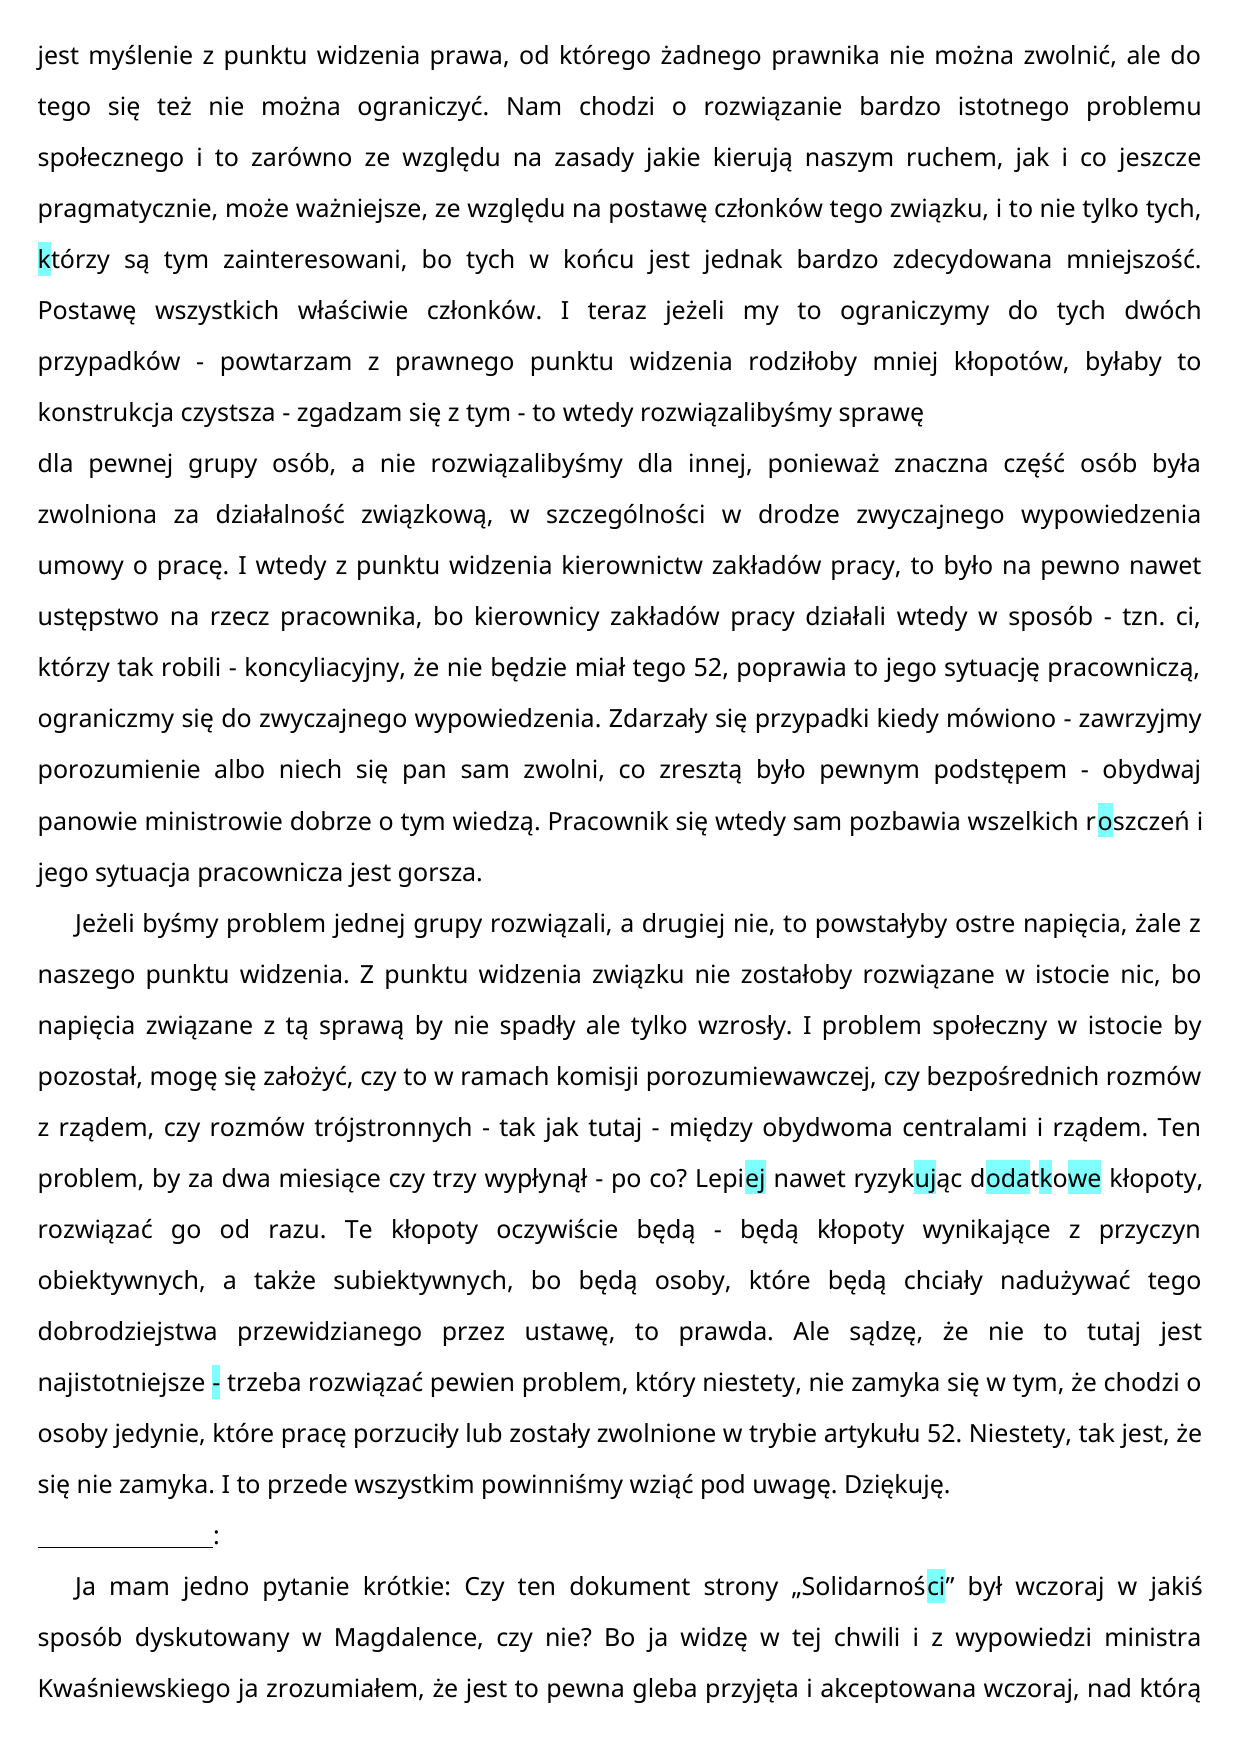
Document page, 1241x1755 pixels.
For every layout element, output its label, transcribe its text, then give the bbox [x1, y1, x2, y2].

text Ja mam jedno pytanie krótkie: Czy ten dokument strony „Solidarności” był wczoraj w jakiś sposób dyskutowany w Magdalence, czy nie? Bo ja widzę w tej chwili i z wypowiedzi ministra Kwaśniewskiego ja zrozumiałem, że jest to pewna gleba przyjęta i akceptowana wczoraj, nad którą [37, 1569, 1203, 1705]
text jest myślenie z punktu widzenia prawa, od którego żadnego prawnika nie można zwolnić, ale do tego się też nie można ograniczyć. Nam chodzi o rozwiązanie bardzo istotnego problemu społecznego i to zarówno ze względu na zasady jakie kierują naszym ruchem, jak i co jeszcze pragmatycznie, może ważniejsze, ze względu na postawę członków tego związku, i to nie tylko tych, którzy są tym zainteresowani, bo tych w końcu jest jednak bardzo zdecydowana mniejszość. Postawę wszystkich właściwie członków. I teraz jeżeli my to ograniczymy do tych dwóch przypadków - powtarzam z prawnego punktu widzenia rodziłoby mniej kłopotów, byłaby to konstrukcja czystsza - zgadzam się z tym - to wtedy rozwiązalibyśmy sprawę [37, 37, 1203, 429]
text : [37, 1518, 1203, 1552]
text Jeżeli byśmy problem jednej grupy rozwiązali, a drugiej nie, to powstałyby ostre napięcia, żale z naszego punktu widzenia. Z punktu widzenia związku nie zostałoby rozwiązane w istocie nic, bo napięcia związane z tą sprawą by nie spadły ale tylko wzrosły. I problem społeczny w istocie by pozostał, mogę się założyć, czy to w ramach komisji porozumiewawczej, czy bezpośrednich rozmów z rządem, czy rozmów trójstronnych - tak jak tutaj - między obydwoma centralami i rządem. Ten problem, by za dwa miesiące czy trzy wypłynął - po co? Lepiej nawet ryzykując dodatkowe kłopoty, rozwiązać go od razu. Te kłopoty oczywiście będą - będą kłopoty wynikające z przyczyn obiektywnych, a także subiektywnych, bo będą osoby, które będą chciały nadużywać tego dobrodziejstwa przewidzianego przez ustawę, to prawda. Ale sądzę, że nie to tutaj jest najistotniejsze - trzeba rozwiązać pewien problem, który niestety, nie zamyka się w tym, że chodzi o osoby jedynie, które pracę porzuciły lub zostały zwolnione w trybie artykułu 52. Niestety, tak jest, że się nie zamyka. I to przede wszystkim powinniśmy wziąć pod uwagę. Dziękuję. [37, 905, 1203, 1501]
text dla pewnej grupy osób, a nie rozwiązalibyśmy dla innej, ponieważ znaczna część osób była zwolniona za działalność związkową, w szczególności w drodze zwyczajnego wypowiedzenia umowy o pracę. I wtedy z punktu widzenia kierownictw zakładów pracy, to było na pewno nawet ustępstwo na rzecz pracownika, bo kierownicy zakładów pracy działali wtedy w sposób - tzn. ci, którzy tak robili - koncyliacyjny, że nie będzie miał tego 52, poprawia to jego sytuację pracowniczą, ograniczmy się do zwyczajnego wypowiedzenia. Zdarzały się przypadki kiedy mówiono - zawrzyjmy porozumienie albo niech się pan sam zwolni, co zresztą było pewnym podstępem - obydwaj panowie ministrowie dobrze o tym wiedzą. Pracownik się wtedy sam pozbawia wszelkich roszczeń i jego sytuacja pracownicza jest gorsza. [37, 446, 1203, 888]
